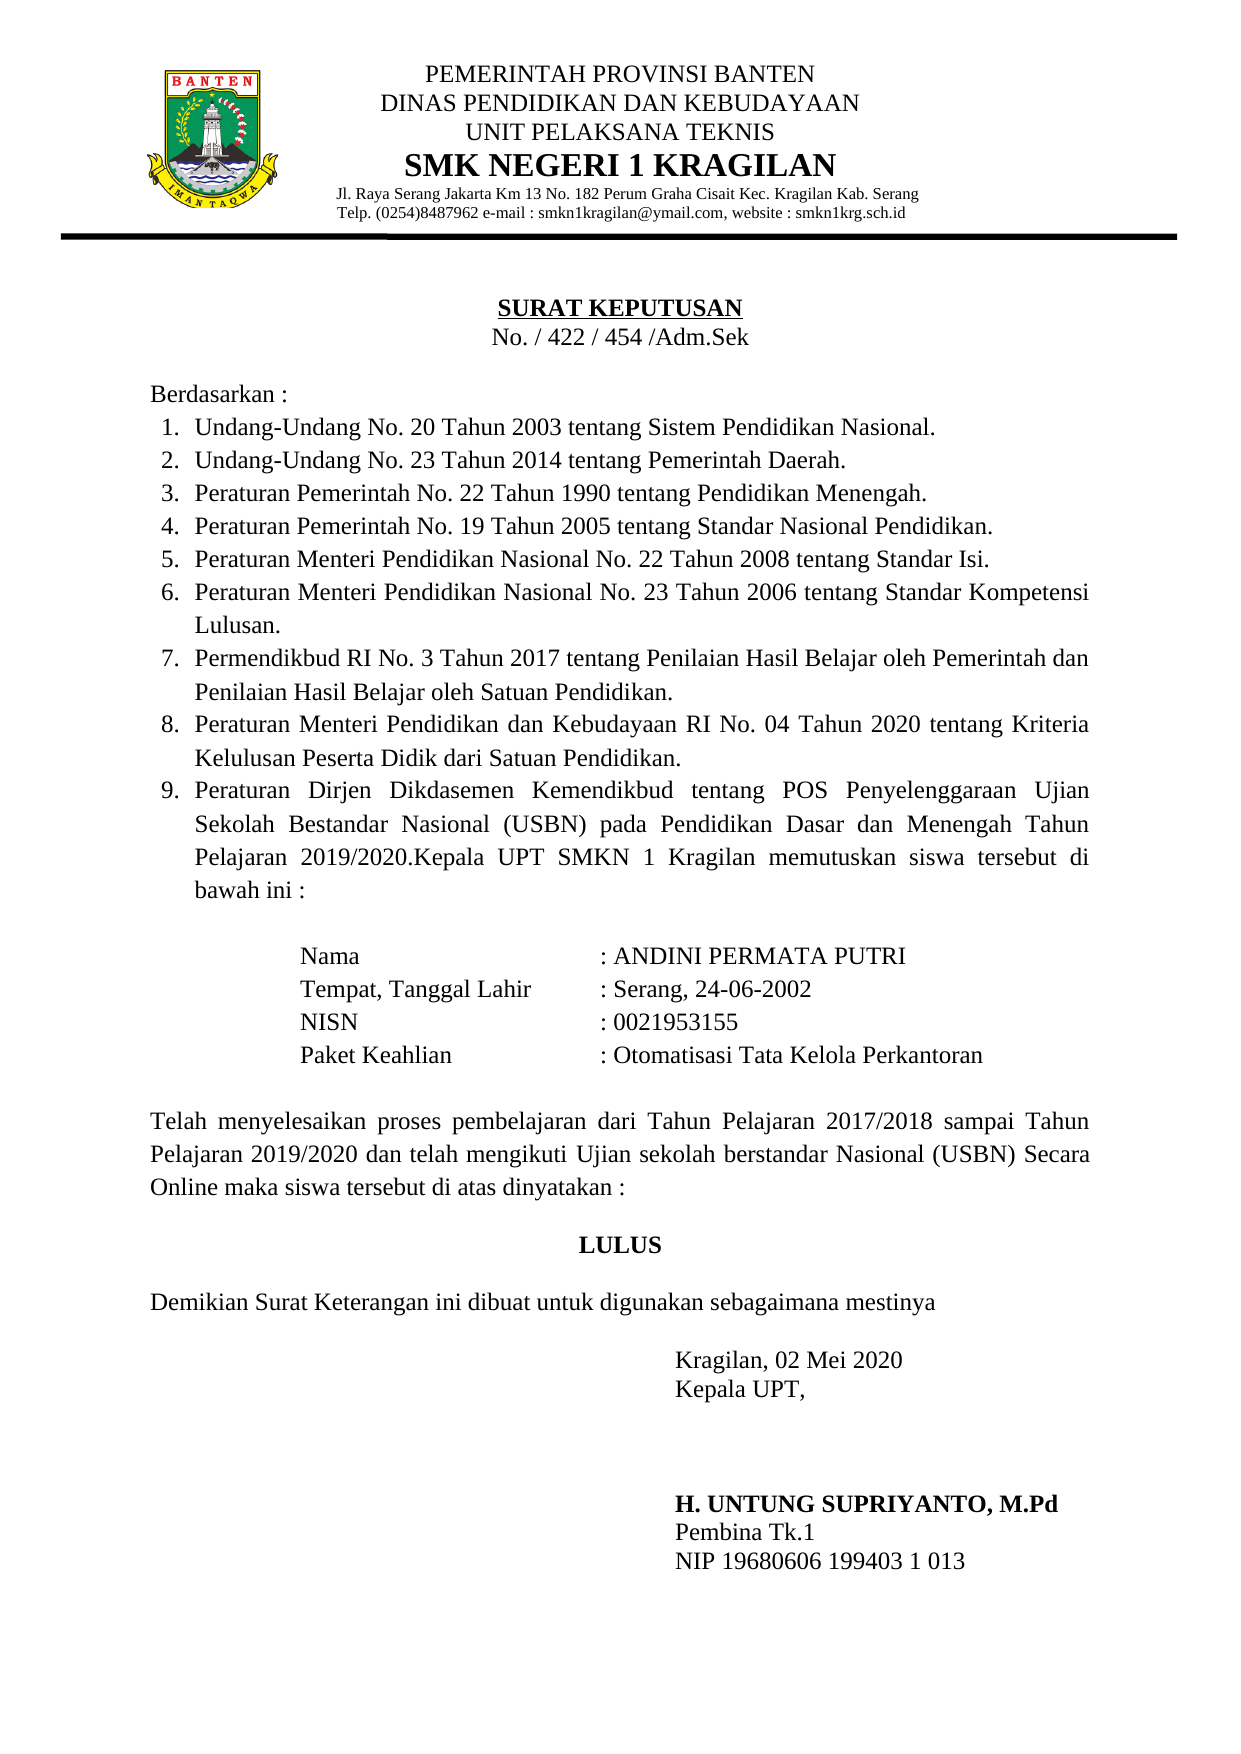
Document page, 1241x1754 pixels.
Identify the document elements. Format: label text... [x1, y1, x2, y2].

text Berdasarkan : [150, 379, 1090, 408]
list Peraturan Pemerintah No. 19 Tahun 2005 tentang Standar Nasional Pendidikan. [179, 511, 1090, 540]
list Permendikbud RI No. 3 Tahun 2017 tentang Penilaian Hasil Belajar oleh Pemerintah dan Penilaian Hasil Belajar oleh Satuan Pendidikan. [179, 643, 1090, 705]
text Kragilan, 02 Mei 2020 [150, 1345, 1090, 1374]
text Tempat, Tanggal Lahir : Serang, 24-06-2002 [150, 974, 1090, 1002]
text Telah menyelesaikan proses pembelajaran dari Tahun Pelajaran 2017/2018 sampai Tahun Pelajaran 2019/2020 dan telah mengikuti Ujian sekolah berstandar Nasional (USBN) Secara Online maka siswa tersebut di atas dinyatakan : [150, 1106, 1090, 1201]
text Pembina Tk.1 [150, 1517, 1090, 1546]
text No. / 422 / 454 /Adm.Sek [150, 322, 1090, 351]
text NISN : 0021953155 [150, 1007, 1090, 1036]
text H. UNTUNG SUPRIYANTO, M.Pd [150, 1489, 1090, 1517]
list Peraturan Pemerintah No. 22 Tahun 1990 tentang Pendidikan Menengah. [179, 478, 1090, 507]
list Peraturan Menteri Pendidikan Nasional No. 23 Tahun 2006 tentang Standar Kompetensi Lulusan. [179, 577, 1090, 639]
text LULUS [150, 1230, 1090, 1259]
list Peraturan Menteri Pendidikan Nasional No. 22 Tahun 2008 tentang Standar Isi. [179, 544, 1090, 573]
text Nama : ANDINI PERMATA PUTRI [150, 941, 1090, 969]
text Kepala UPT, [150, 1374, 1090, 1402]
text Demikian Surat Keterangan ini dibuat untuk digunakan sebagaimana mestinya [150, 1287, 1090, 1316]
list Peraturan Dirjen Dikdasemen Kemendikbud tentang POS Penyelenggaraan Ujian Sekolah Bestandar Nasional (USBN) pada Pendidikan Dasar dan Menengah Tahun Pelajaran 2019/2020.Kepala UPT SMKN 1 Kragilan memutuskan siswa tersebut di bawah ini : [179, 776, 1090, 903]
list Undang-Undang No. 23 Tahun 2014 tentang Pemerintah Daerah. [179, 445, 1090, 474]
text SURAT KEPUTUSAN [150, 293, 1090, 322]
list Undang-Undang No. 20 Tahun 2003 tentang Sistem Pendidikan Nasional. [179, 412, 1090, 441]
list Peraturan Menteri Pendidikan dan Kebudayaan RI No. 04 Tahun 2020 tentang Kriteria Kelulusan Peserta Didik dari Satuan Pendidikan. [179, 709, 1090, 771]
text NIP 19680606 199403 1 013 [150, 1546, 1090, 1575]
text Paket Keahlian : Otomatisasi Tata Kelola Perkantoran [150, 1040, 1090, 1068]
picture [146, 70, 279, 208]
